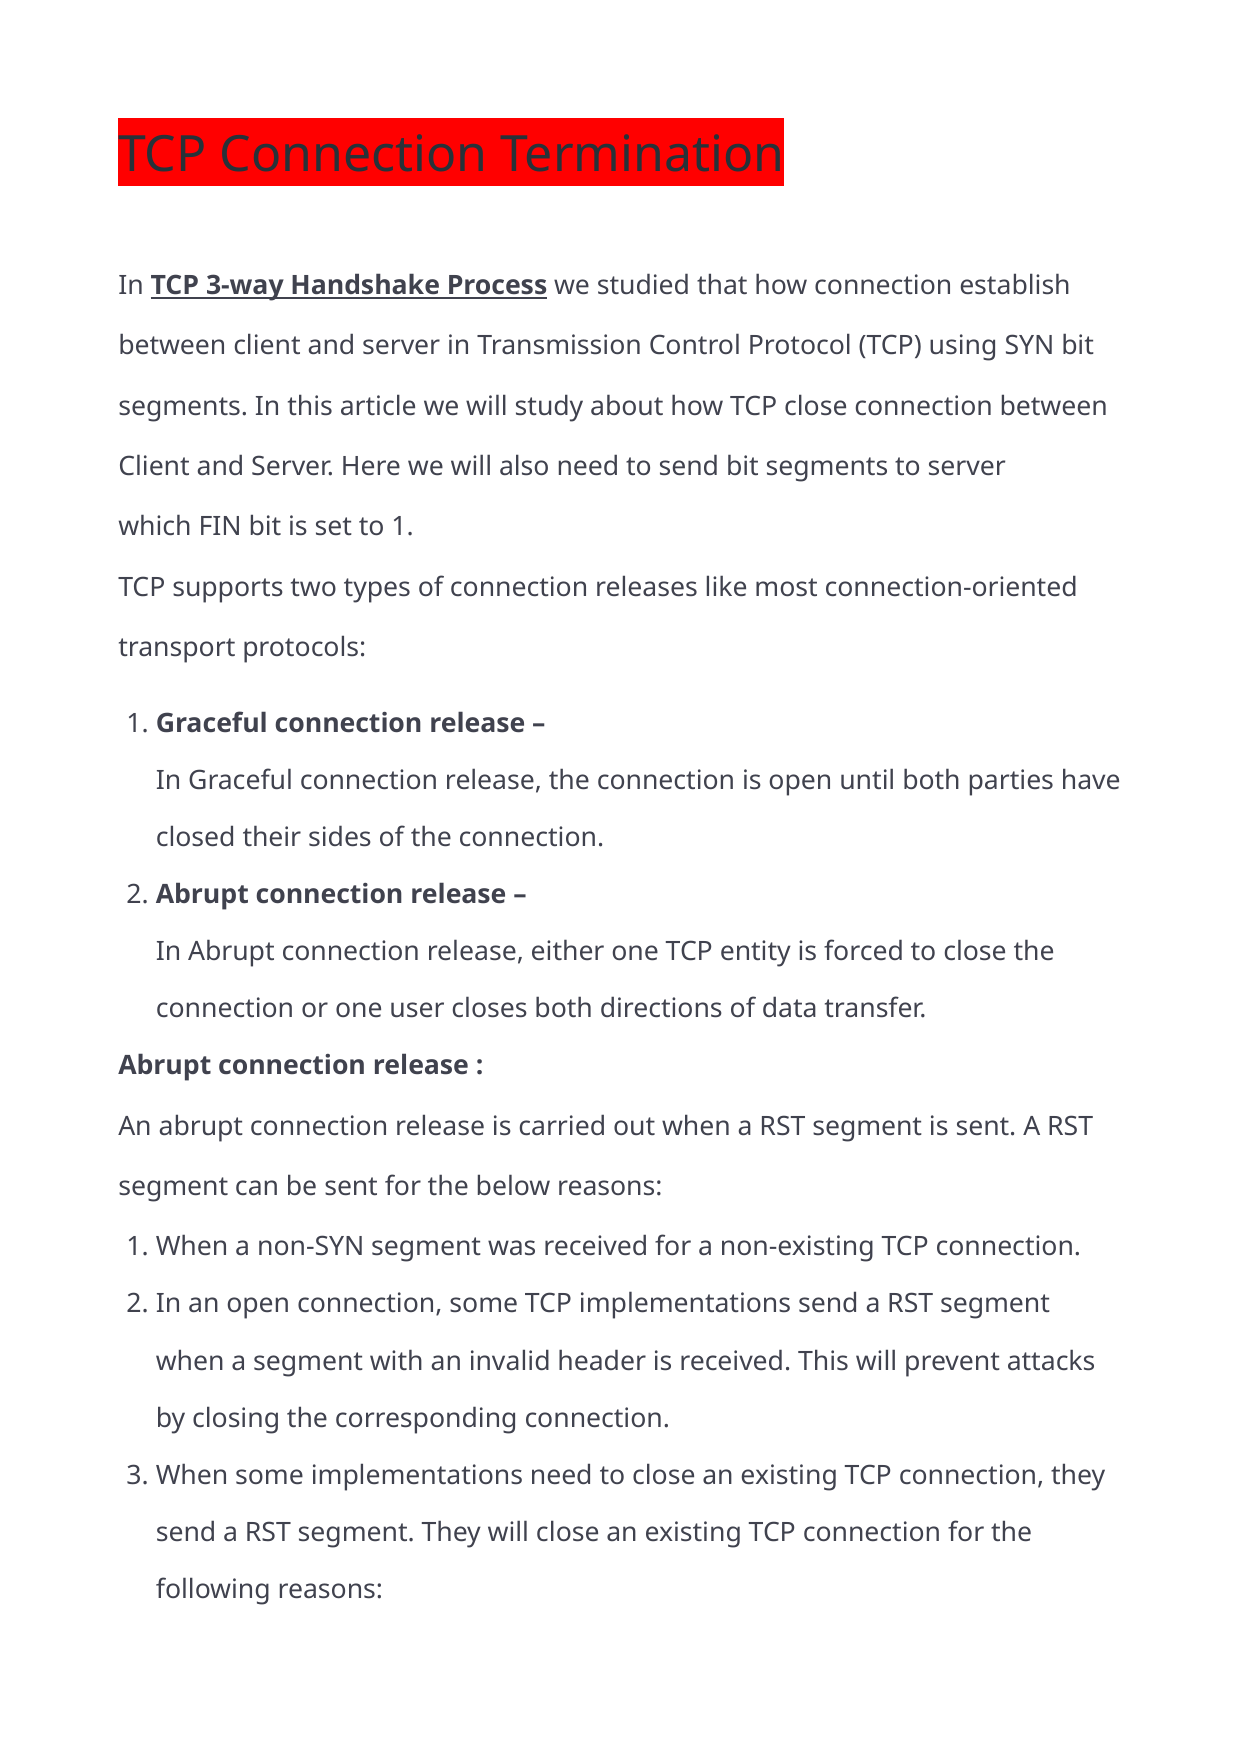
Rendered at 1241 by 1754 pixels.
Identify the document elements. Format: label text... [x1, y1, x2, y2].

text TCP supports two types of connection releases like most connection-oriented transport protocols: [118, 568, 1122, 664]
list In an open connection, some TCP implementations send a RST segment when a segment with an invalid header is received. This will prevent attacks by closing the corresponding connection. [156, 1284, 1122, 1435]
list Abrupt connection release – In Abrupt connection release, either one TCP entity is forced to close the connection or one user closes both directions of data transfer. [156, 875, 1122, 1025]
text Abrupt connection release : An abrupt connection release is carried out when a RST segment is sent. A RST segment can be sent for the below reasons: [118, 1046, 1122, 1203]
text In TCP 3-way Handshake Process we studied that how connection establish between client and server in Transmission Control Protocol (TCP) using SYN bit segments. In this article we will study about how TCP close connection between Client and Server. Here we will also need to send bit segments to server which FIN bit is set to 1. [118, 266, 1122, 543]
list When some implementations need to close an existing TCP connection, they send a RST segment. They will close an existing TCP connection for the following reasons: [156, 1456, 1122, 1606]
list When a non-SYN segment was received for a non-existing TCP connection. [156, 1227, 1122, 1263]
text TCP Connection Termination [118, 118, 1122, 186]
list Graceful connection release – In Graceful connection release, the connection is open until both parties have closed their sides of the connection. [156, 704, 1122, 854]
